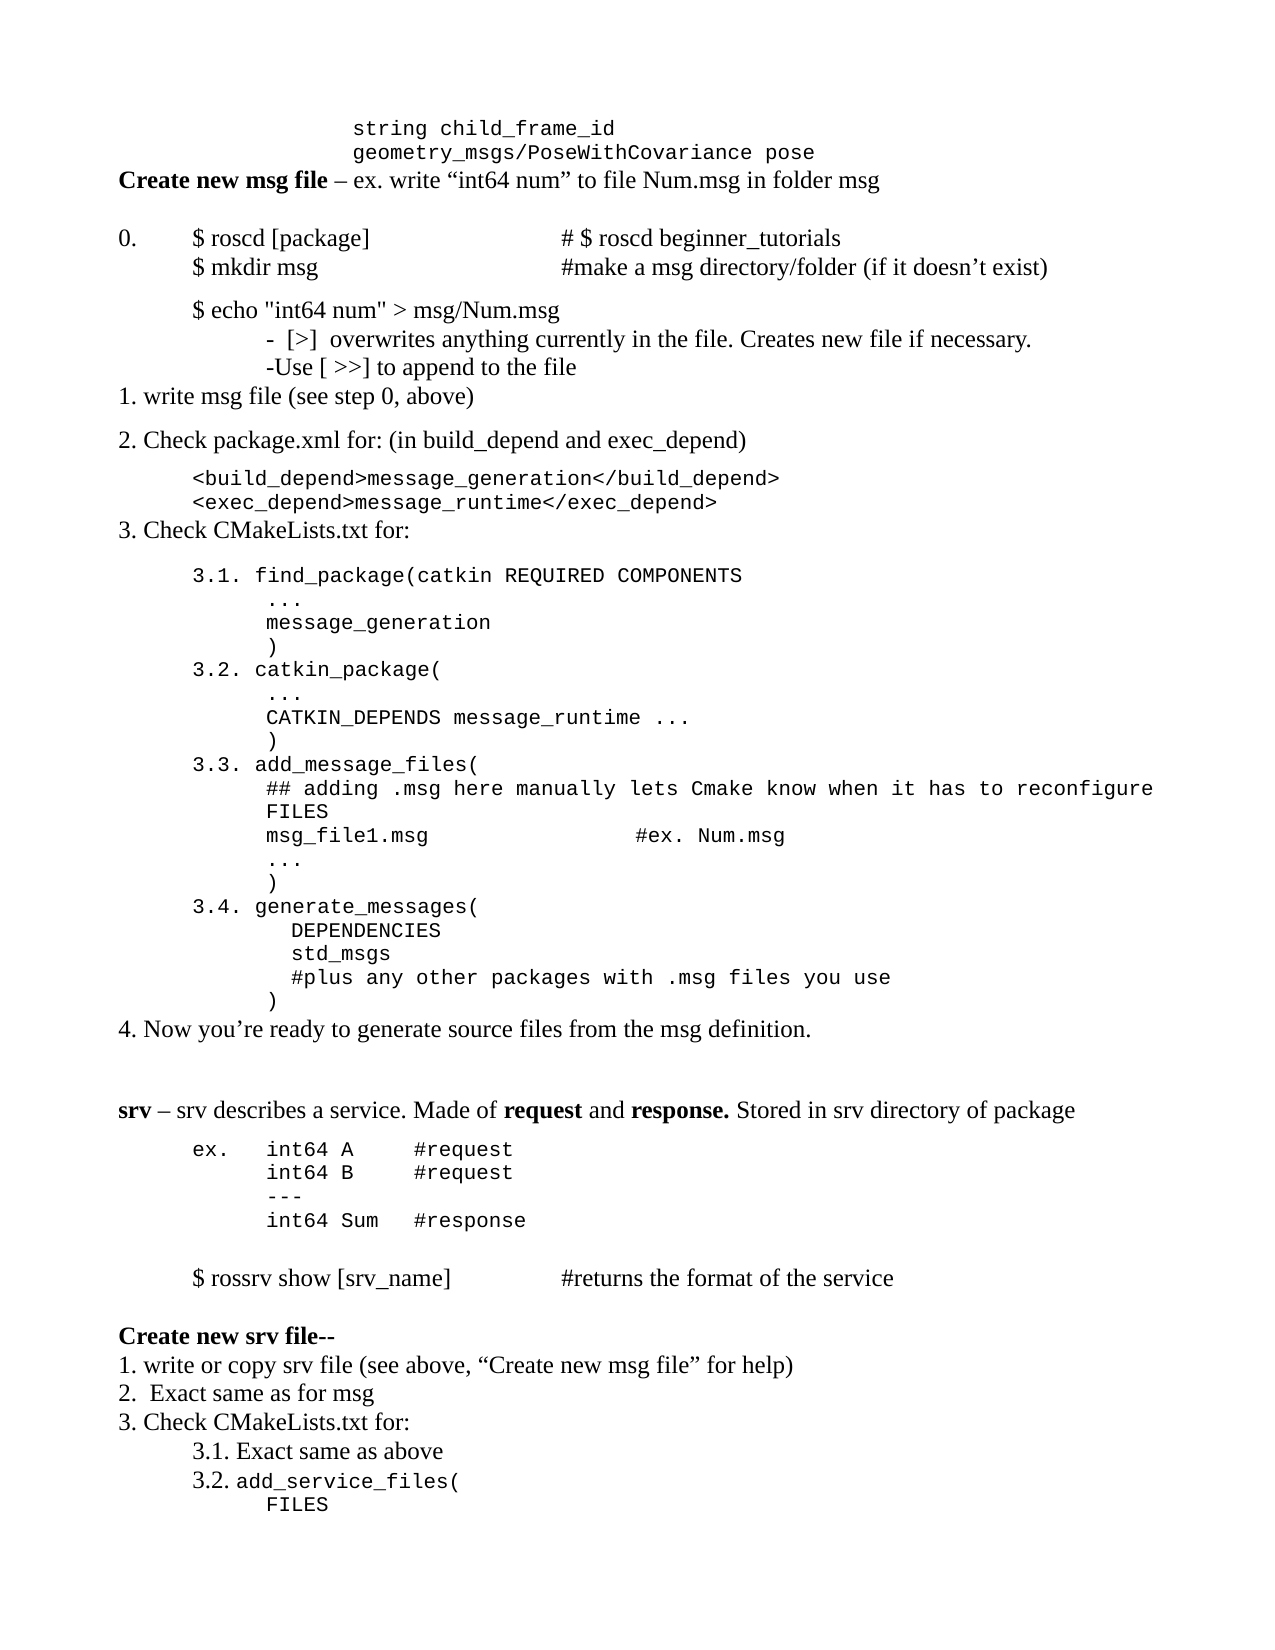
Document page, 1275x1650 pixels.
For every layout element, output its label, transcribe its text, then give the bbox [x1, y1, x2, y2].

text 3. Check CMakeLists.txt for: [118, 1407, 1157, 1436]
text 3.1. Exact same as above [118, 1436, 1157, 1465]
text 3.3. add_message_files( [118, 754, 1157, 778]
text FILES [118, 801, 1157, 825]
text int64 B #request [118, 1162, 1157, 1186]
text 0. $ roscd [package] # $ roscd beginner_tutorials [118, 223, 1157, 252]
text $ mkdir msg #make a msg directory/folder (if it doesn’t exist) [118, 252, 1157, 280]
text CATKIN_DEPENDS message_runtime ... [118, 707, 1157, 730]
text DEPENDENCIES [118, 919, 1157, 943]
text $ rossrv show [srv_name] #returns the format of the service [118, 1263, 1157, 1291]
text message_generation [118, 612, 1157, 636]
text ... [118, 683, 1157, 707]
text msg_file1.msg #ex. Num.msg [118, 825, 1157, 849]
text 1. write msg file (see step 0, above) [118, 381, 1157, 410]
text srv – srv describes a service. Made of request and response. Stored in srv directory of package [118, 1095, 1157, 1124]
text 3. Check CMakeLists.txt for: [118, 516, 1157, 544]
text ... [118, 849, 1157, 872]
text 3.2. add_service_files( [118, 1465, 1157, 1494]
text -Use [ >>] to append to the file [118, 352, 1157, 381]
text <build_depend>message_generation</build_depend> [118, 468, 1157, 492]
text Create new msg file – ex. write “int64 num” to file Num.msg in folder msg [118, 165, 1157, 194]
text int64 Sum #response [118, 1209, 1157, 1233]
text <exec_depend>message_runtime</exec_depend> [118, 492, 1157, 516]
text geometry_msgs/PoseWithCovariance pose [118, 142, 1157, 165]
text ex. int64 A #request [118, 1139, 1157, 1162]
text ) [118, 872, 1157, 896]
text ## adding .msg here manually lets Cmake know when it has to reconfigure [118, 778, 1157, 801]
text 2. Check package.xml for: (in build_depend and exec_depend) [118, 425, 1157, 454]
text ) [118, 991, 1157, 1014]
text $ echo "int64 num" > msg/Num.msg [118, 295, 1157, 324]
text 4. Now you’re ready to generate source files from the msg definition. [118, 1014, 1157, 1043]
text #plus any other packages with .msg files you use [118, 967, 1157, 991]
text Create new srv file-- [118, 1321, 1157, 1350]
text ) [118, 730, 1157, 754]
text 3.2. catkin_package( [118, 659, 1157, 683]
text 3.4. generate_messages( [118, 896, 1157, 919]
text - [>] overwrites anything currently in the file. Creates new file if necessary. [118, 324, 1157, 352]
text std_msgs [118, 943, 1157, 967]
text 2. Exact same as for msg [118, 1378, 1157, 1407]
text 1. write or copy srv file (see above, “Create new msg file” for help) [118, 1350, 1157, 1378]
text FILES [118, 1494, 1157, 1518]
text --- [118, 1186, 1157, 1209]
text ... [118, 588, 1157, 612]
text ) [118, 636, 1157, 659]
text 3.1. find_package(catkin REQUIRED COMPONENTS [118, 559, 1157, 588]
text string child_frame_id [118, 118, 1157, 142]
